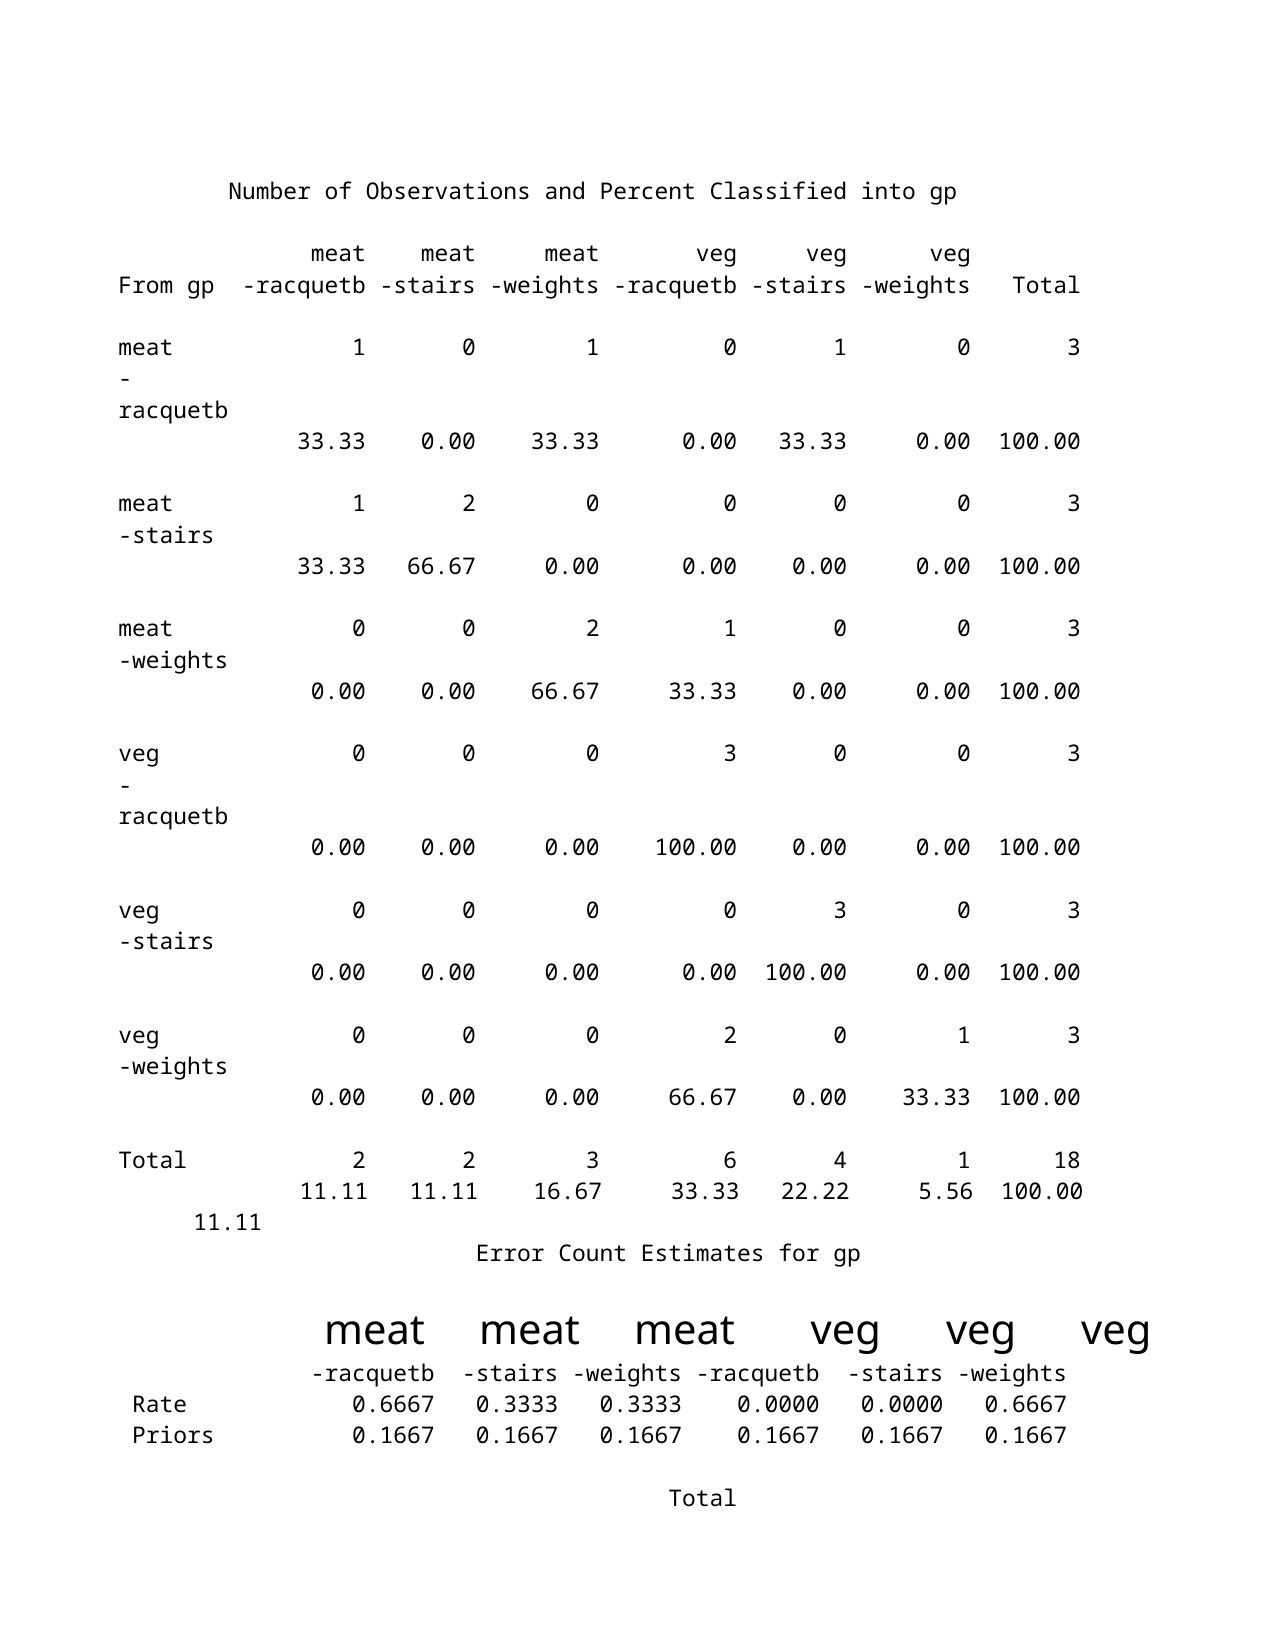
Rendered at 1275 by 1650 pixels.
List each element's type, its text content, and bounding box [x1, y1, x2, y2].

list 11.11 11.11 16.67 33.33 22.22 5.56 100.00 [193, 1175, 1157, 1206]
text 0.00 0.00 66.67 33.33 0.00 0.00 100.00 [118, 675, 1157, 706]
text meat meat meat veg veg veg [118, 237, 1157, 269]
text -stairs [118, 925, 1157, 956]
text From gp -racquetb -stairs -weights -racquetb -stairs -weights Total [118, 269, 1157, 300]
text Total 2 2 3 6 4 1 18 [118, 1144, 1157, 1175]
text 33.33 66.67 0.00 0.00 0.00 0.00 100.00 [118, 550, 1157, 581]
text -weights [118, 644, 1157, 675]
text racquetb [118, 394, 1157, 425]
text Rate 0.6667 0.3333 0.3333 0.0000 0.0000 0.6667 [118, 1388, 1157, 1419]
text racquetb [118, 800, 1157, 831]
text Number of Observations and Percent Classified into gp [118, 175, 1157, 206]
text - [118, 769, 1157, 800]
text veg 0 0 0 2 0 1 3 [118, 1019, 1157, 1050]
text -stairs [118, 519, 1157, 550]
text meat 1 2 0 0 0 0 3 [118, 487, 1157, 519]
text veg 0 0 0 0 3 0 3 [118, 894, 1157, 925]
text -racquetb -stairs -weights -racquetb -stairs -weights [118, 1357, 1157, 1388]
text meat 1 0 1 0 1 0 3 [118, 331, 1157, 362]
text Total [118, 1482, 1157, 1513]
text 0.00 0.00 0.00 100.00 0.00 0.00 100.00 [118, 831, 1157, 862]
text Error Count Estimates for gp [118, 1237, 1157, 1269]
text - [118, 362, 1157, 394]
text meat 0 0 2 1 0 0 3 [118, 612, 1157, 644]
text veg 0 0 0 3 0 0 3 [118, 737, 1157, 769]
text Priors 0.1667 0.1667 0.1667 0.1667 0.1667 0.1667 [118, 1419, 1157, 1450]
text meat meat meat veg veg veg [118, 1300, 1157, 1357]
text 0.00 0.00 0.00 0.00 100.00 0.00 100.00 [118, 956, 1157, 987]
text -weights [118, 1050, 1157, 1081]
text 0.00 0.00 0.00 66.67 0.00 33.33 100.00 [118, 1081, 1157, 1112]
text 33.33 0.00 33.33 0.00 33.33 0.00 100.00 [118, 425, 1157, 456]
